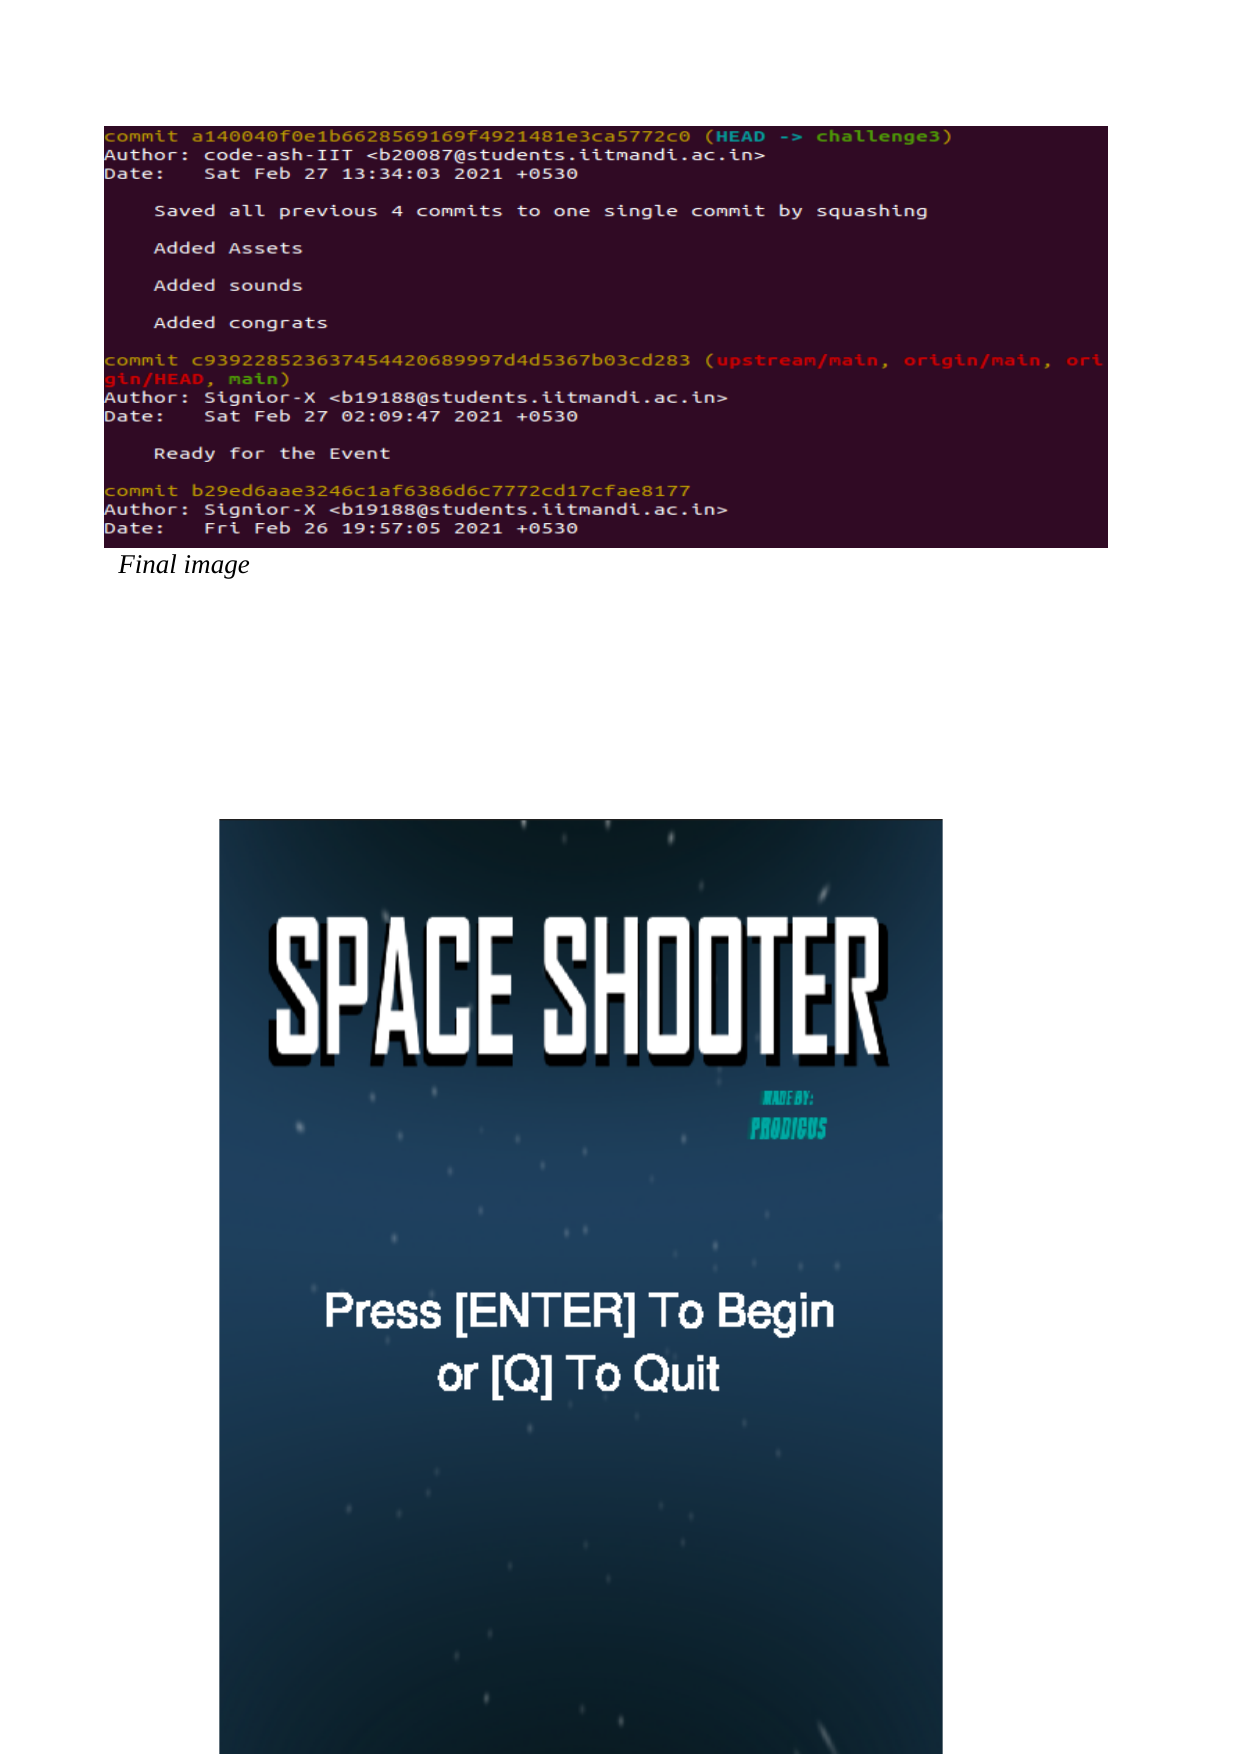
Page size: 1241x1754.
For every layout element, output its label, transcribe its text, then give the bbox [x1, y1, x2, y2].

picture [219, 819, 943, 1754]
text Final image [118, 118, 1122, 579]
picture [104, 126, 1108, 548]
